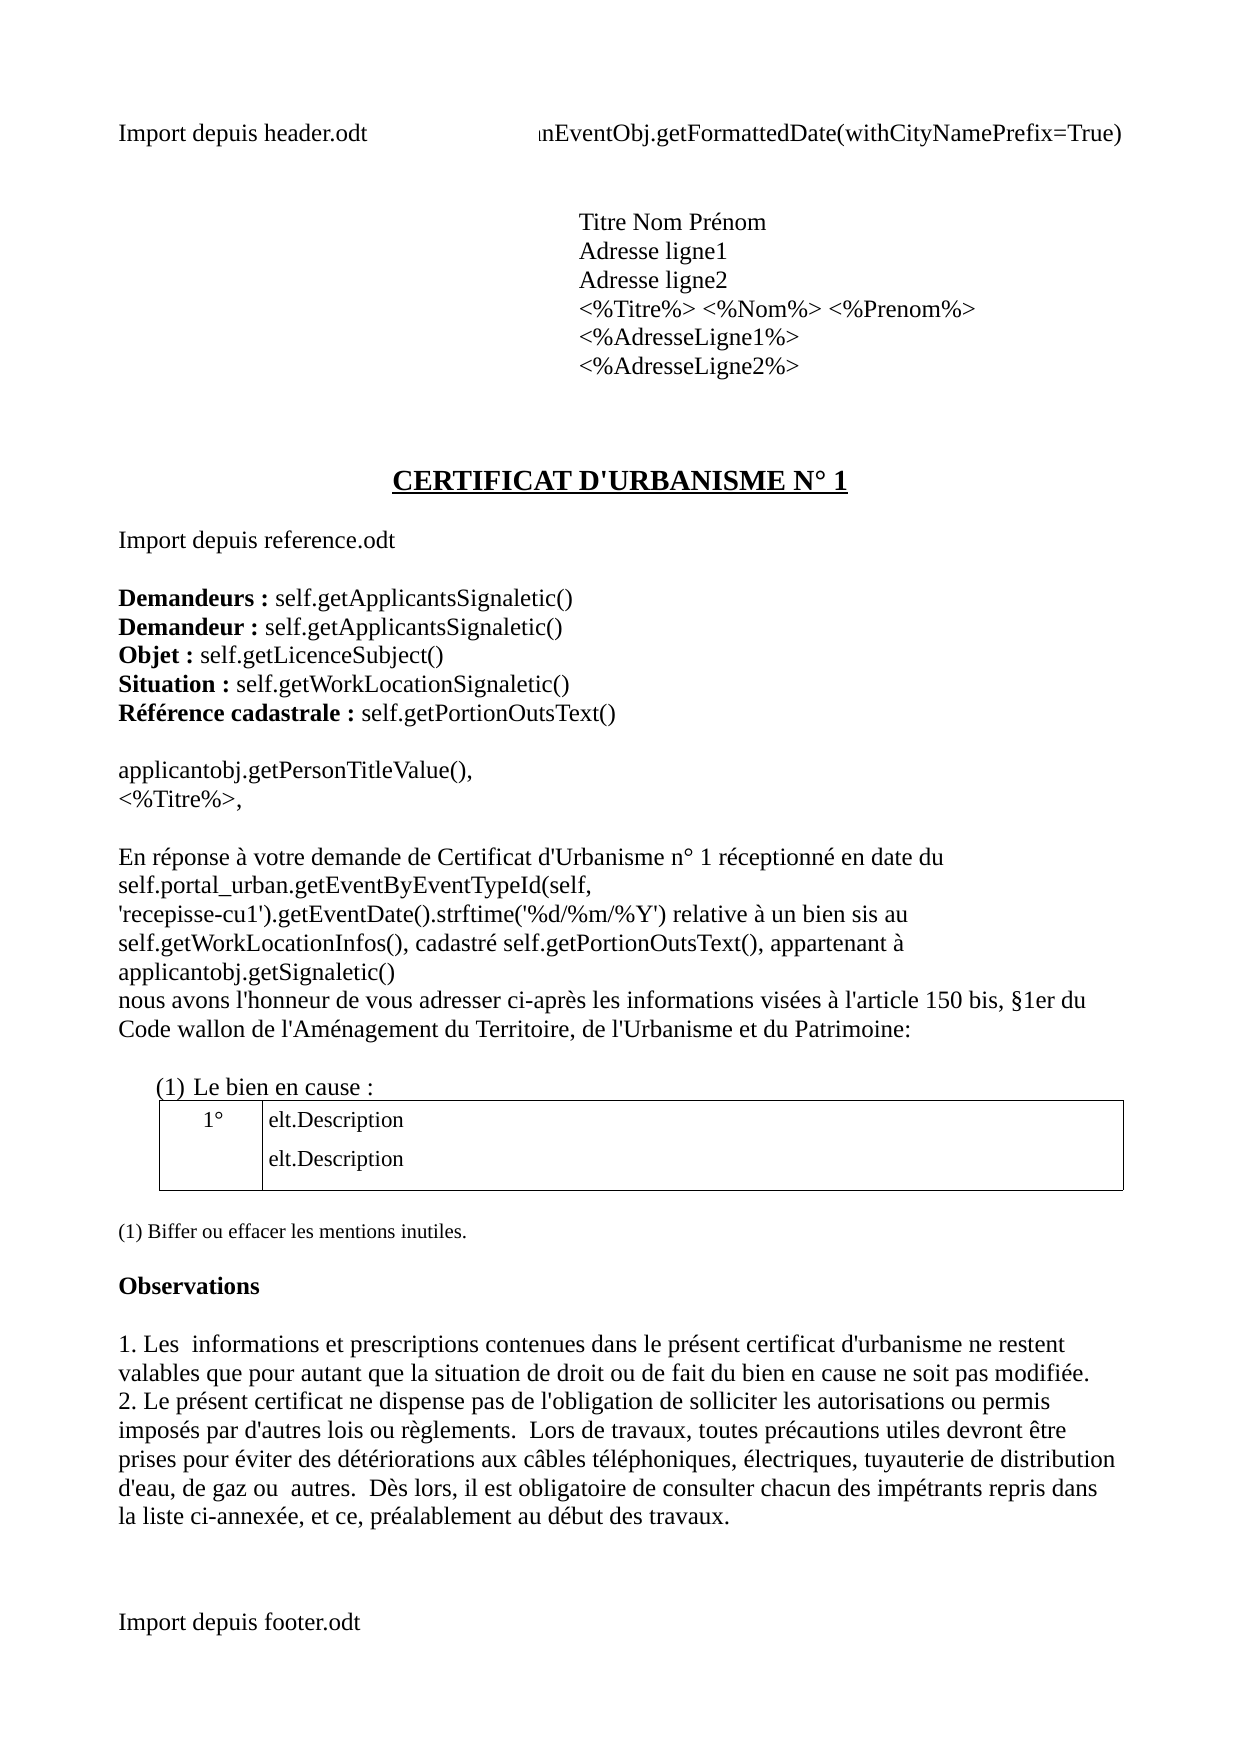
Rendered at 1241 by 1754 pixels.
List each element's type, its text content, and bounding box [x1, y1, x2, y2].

title CERTIFICAT D'URBANISME N° 1 [118, 463, 1122, 497]
text Situation : self.getWorkLocationSignaletic() [118, 669, 1122, 698]
table_header [160, 1101, 262, 1190]
text urbanEventObj.getFormattedDate(withCityNamePrefix=True) [118, 118, 1122, 427]
text Objet : self.getLicenceSubject() [118, 640, 1122, 669]
text 2. Le présent certificat ne dispense pas de l'obligation de solliciter les autorisations ou permis imposés par d'autres lois ou règlements. Lors de travaux, toutes précautions utiles devront être prises pour éviter des détériorations aux câbles téléphoniques, électriques, tuyauterie de distribution d'eau, de gaz ou autres. Dès lors, il est obligatoire de consulter chacun des impétrants repris dans la liste ci-annexée, et ce, préalablement au début des travaux. [118, 1386, 1122, 1530]
text Demandeur : self.getApplicantsSignaletic() [118, 612, 1122, 640]
text Référence cadastrale : self.getPortionOutsText() [118, 698, 1122, 727]
list Le bien en cause : [156, 1072, 1122, 1100]
text Titre Nom Prénom Adresse ligne1 Adresse ligne2 [578, 207, 1081, 294]
text 1. Les informations et prescriptions contenues dans le présent certificat d'urbanisme ne restent valables que pour autant que la situation de droit ou de fait du bien en cause ne soit pas modifiée. [118, 1329, 1122, 1386]
text applicantobj.getPersonTitleValue(), [118, 755, 1122, 784]
text Demandeurs : self.getApplicantsSignaletic() [118, 583, 1122, 612]
text <%Titre%> <%Nom%> <%Prenom%> <%AdresseLigne1%> <%AdresseLigne2%> [578, 294, 1081, 380]
table_header elt.Description elt.Description [263, 1101, 1123, 1190]
text Import depuis reference.odt [118, 525, 1122, 554]
text En réponse à votre demande de Certificat d'Urbanisme n° 1 réceptionné en date du self.portal_urban.getEventByEventTypeId(self, 'recepisse-cu1').getEventDate().strftime('%d/%m/%Y') relative à un bien sis au self.getWorkLocationInfos(), cadastré self.getPortionOutsText(), appartenant à applicantobj.getSignaletic() [118, 842, 1122, 985]
text (1) Biffer ou effacer les mentions inutiles. [118, 1218, 1122, 1243]
text nous avons l'honneur de vous adresser ci-après les informations visées à l'article 150 bis, §1er du Code wallon de l'Aménagement du Territoire, de l'Urbanisme et du Patrimoine: [118, 985, 1122, 1043]
text <%Titre%>, [118, 784, 1122, 813]
text Import depuis header.odt [118, 118, 539, 147]
title Observations [118, 1271, 1122, 1300]
